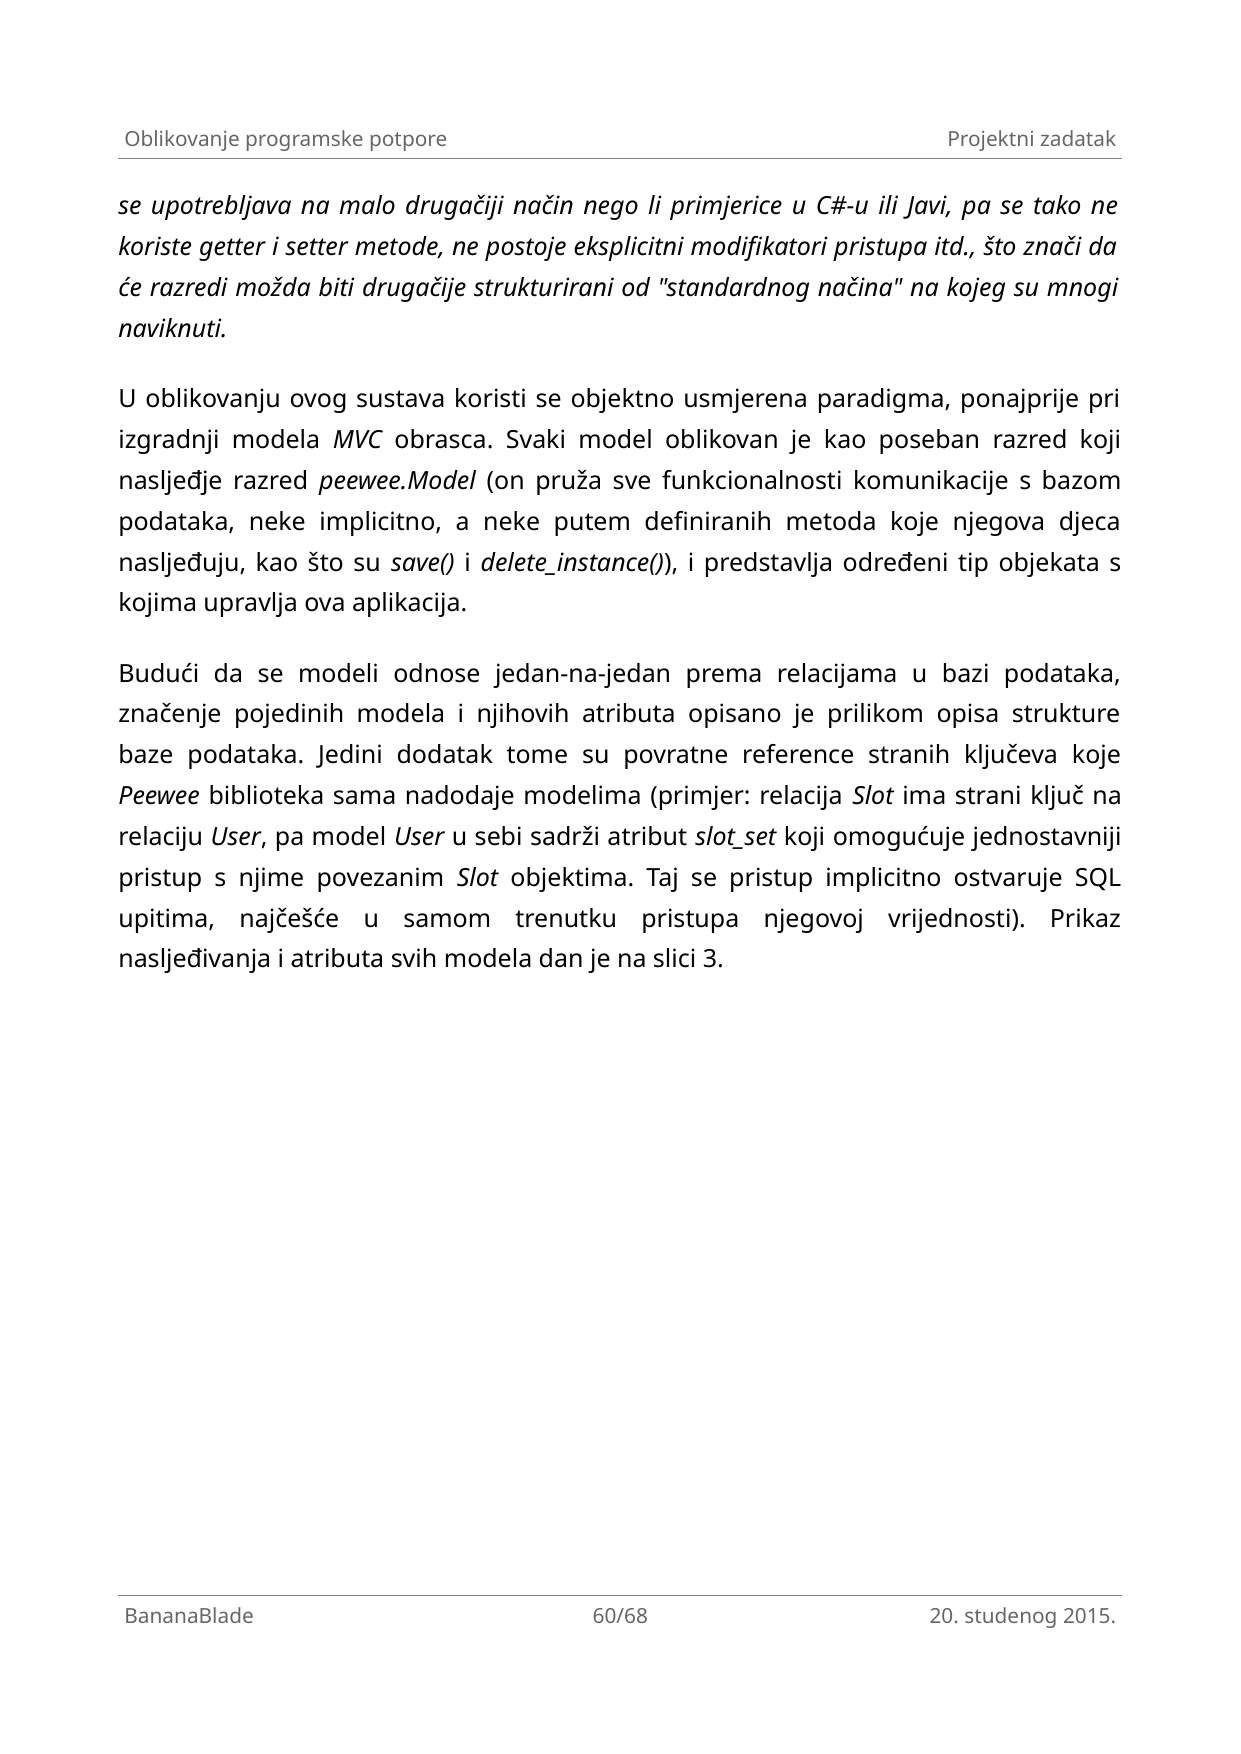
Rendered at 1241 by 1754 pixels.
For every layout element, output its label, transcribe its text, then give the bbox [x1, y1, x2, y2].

text se upotrebljava na malo drugačiji način nego li primjerice u C#-u ili Javi, pa se tako ne koriste getter i setter metode, ne postoje eksplicitni modifikatori pristupa itd., što znači da će razredi možda biti drugačije strukturirani od "standardnog načina" na kojeg su mnogi naviknuti. [118, 188, 1122, 344]
text U oblikovanju ovog sustava koristi se objektno usmjerena paradigma, ponajprije pri izgradnji modela MVC obrasca. Svaki model oblikovan je kao poseban razred koji nasljeđje razred peewee.Model (on pruža sve funkcionalnosti komunikacije s bazom podataka, neke implicitno, a neke putem definiranih metoda koje njegova djeca nasljeđuju, kao što su save() i delete_instance()), i predstavlja određeni tip objekata s kojima upravlja ova aplikacija. [118, 381, 1122, 619]
text Budući da se modeli odnose jedan-na-jedan prema relacijama u bazi podataka, značenje pojedinih modela i njihovih atributa opisano je prilikom opisa strukture baze podataka. Jedini dodatak tome su povratne reference stranih ključeva koje Peewee biblioteka sama nadodaje modelima (primjer: relacija Slot ima strani ključ na relaciju User, pa model User u sebi sadrži atribut slot_set koji omogućuje jednostavniji pristup s njime povezanim Slot objektima. Taj se pristup implicitno ostvaruje SQL upitima, najčešće u samom trenutku pristupa njegovoj vrijednosti). Prikaz nasljeđivanja i atributa svih modela dan je na slici 3. [118, 655, 1122, 975]
